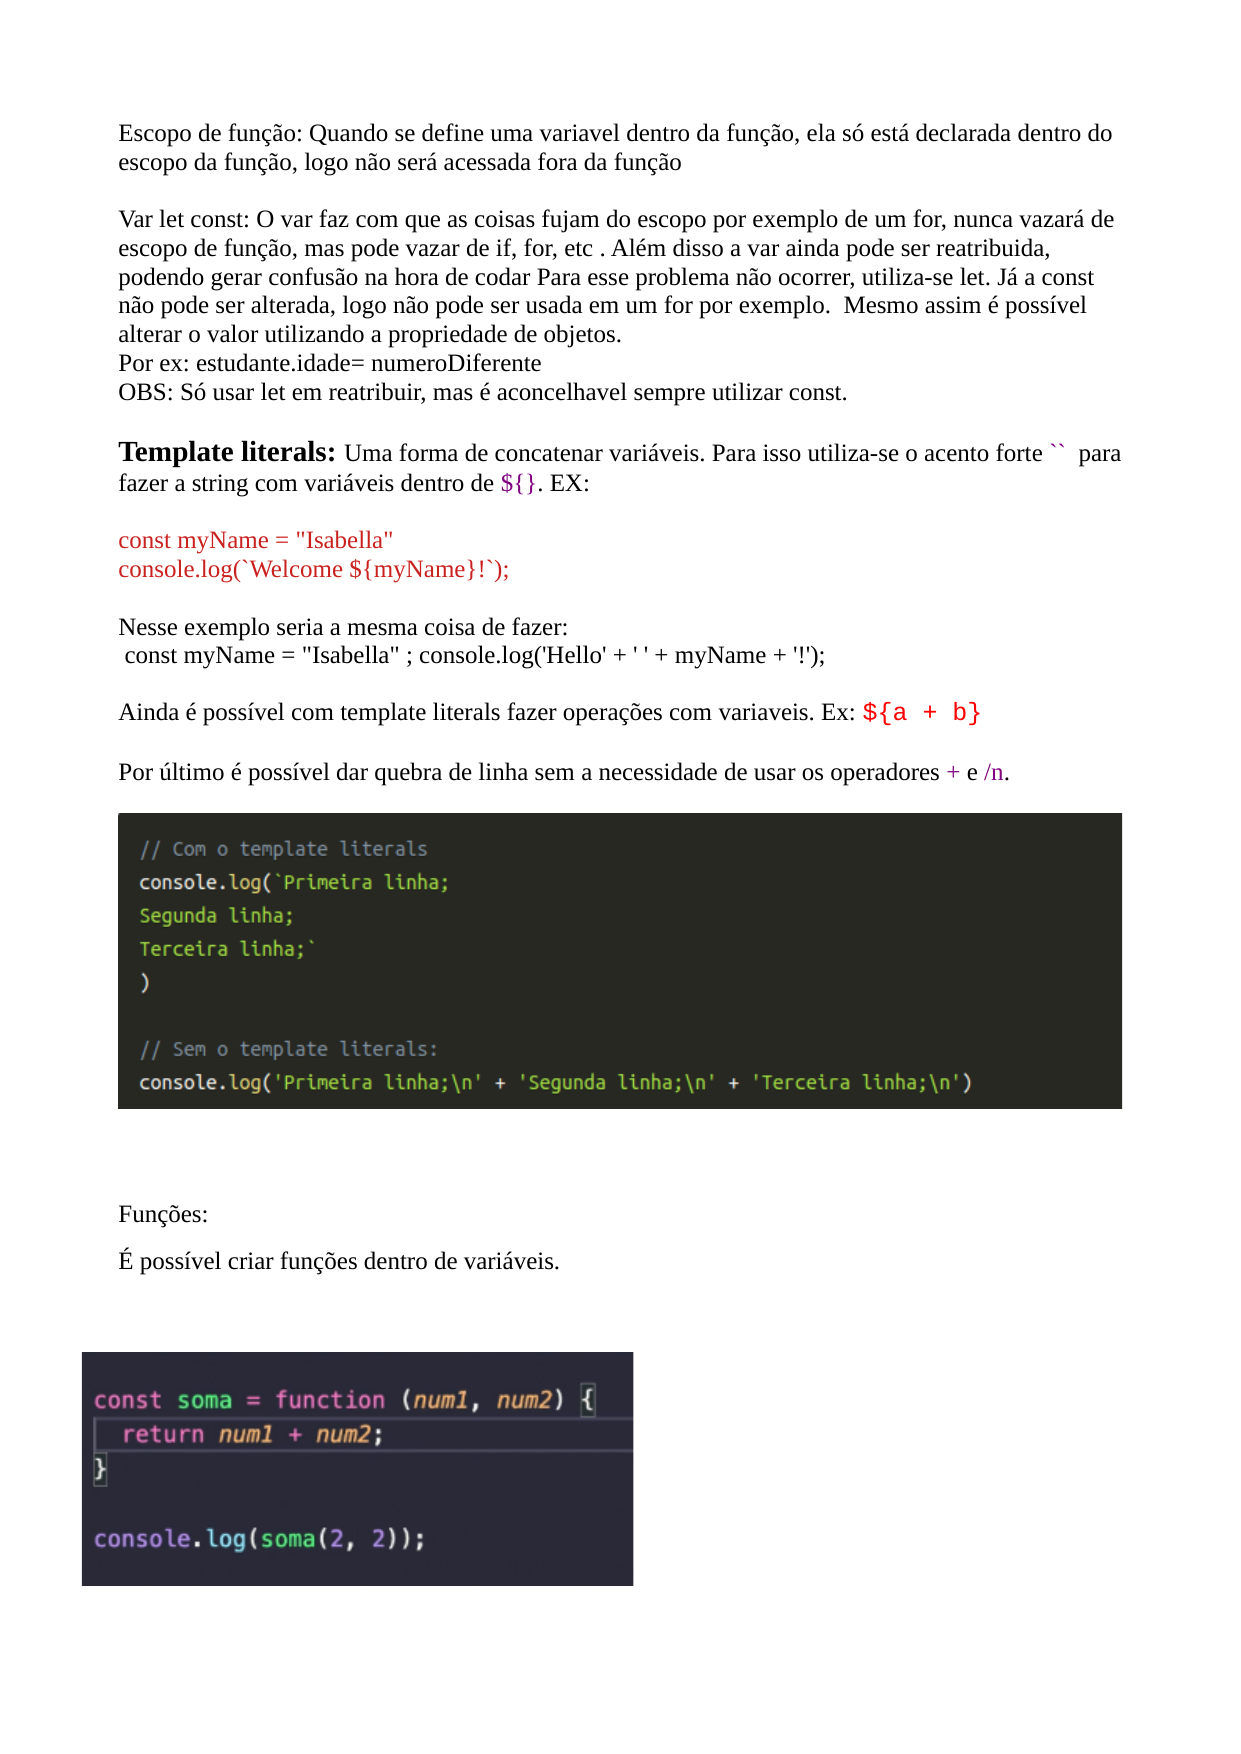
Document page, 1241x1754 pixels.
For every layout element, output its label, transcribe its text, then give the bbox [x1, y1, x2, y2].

text Funções: [118, 1166, 1122, 1227]
text Nesse exemplo seria a mesma coisa de fazer: [118, 612, 1122, 640]
text Por ex: estudante.idade= numeroDiferente [118, 348, 1122, 377]
text É possível criar funções dentro de variáveis. [118, 1246, 1122, 1275]
text Ainda é possível com template literals fazer operações com variaveis. Ex: ${a + b} [118, 697, 1122, 728]
text console.log(`Welcome ${myName}!`); [118, 554, 1122, 583]
picture [118, 813, 1123, 1109]
text Template literals: Uma forma de concatenar variáveis. Para isso utiliza-se o acento forte `` para fazer a string com variáveis dentro de ${}. EX: [118, 434, 1122, 497]
text OBS: Só usar let em reatribuir, mas é aconcelhavel sempre utilizar const. [118, 377, 1122, 406]
text const myName = "Isabella" [118, 525, 1122, 554]
text const myName = "Isabella" ; console.log('Hello' + ' ' + myName + '!'); [118, 640, 1122, 669]
text Por último é possível dar quebra de linha sem a necessidade de usar os operadores + e /n. [118, 757, 1122, 785]
picture [81, 1352, 634, 1586]
text Var let const: O var faz com que as coisas fujam do escopo por exemplo de um for, nunca vazará de escopo de função, mas pode vazar de if, for, etc . Além disso a var ainda pode ser reatribuida, podendo gerar confusão na hora de codar Para esse problema não ocorrer, utiliza-se let. Já a const não pode ser alterada, logo não pode ser usada em um for por exemplo. Mesmo assim é possível alterar o valor utilizando a propriedade de objetos. [118, 204, 1122, 348]
text Escopo de função: Quando se define uma variavel dentro da função, ela só está declarada dentro do escopo da função, logo não será acessada fora da função [118, 118, 1122, 176]
